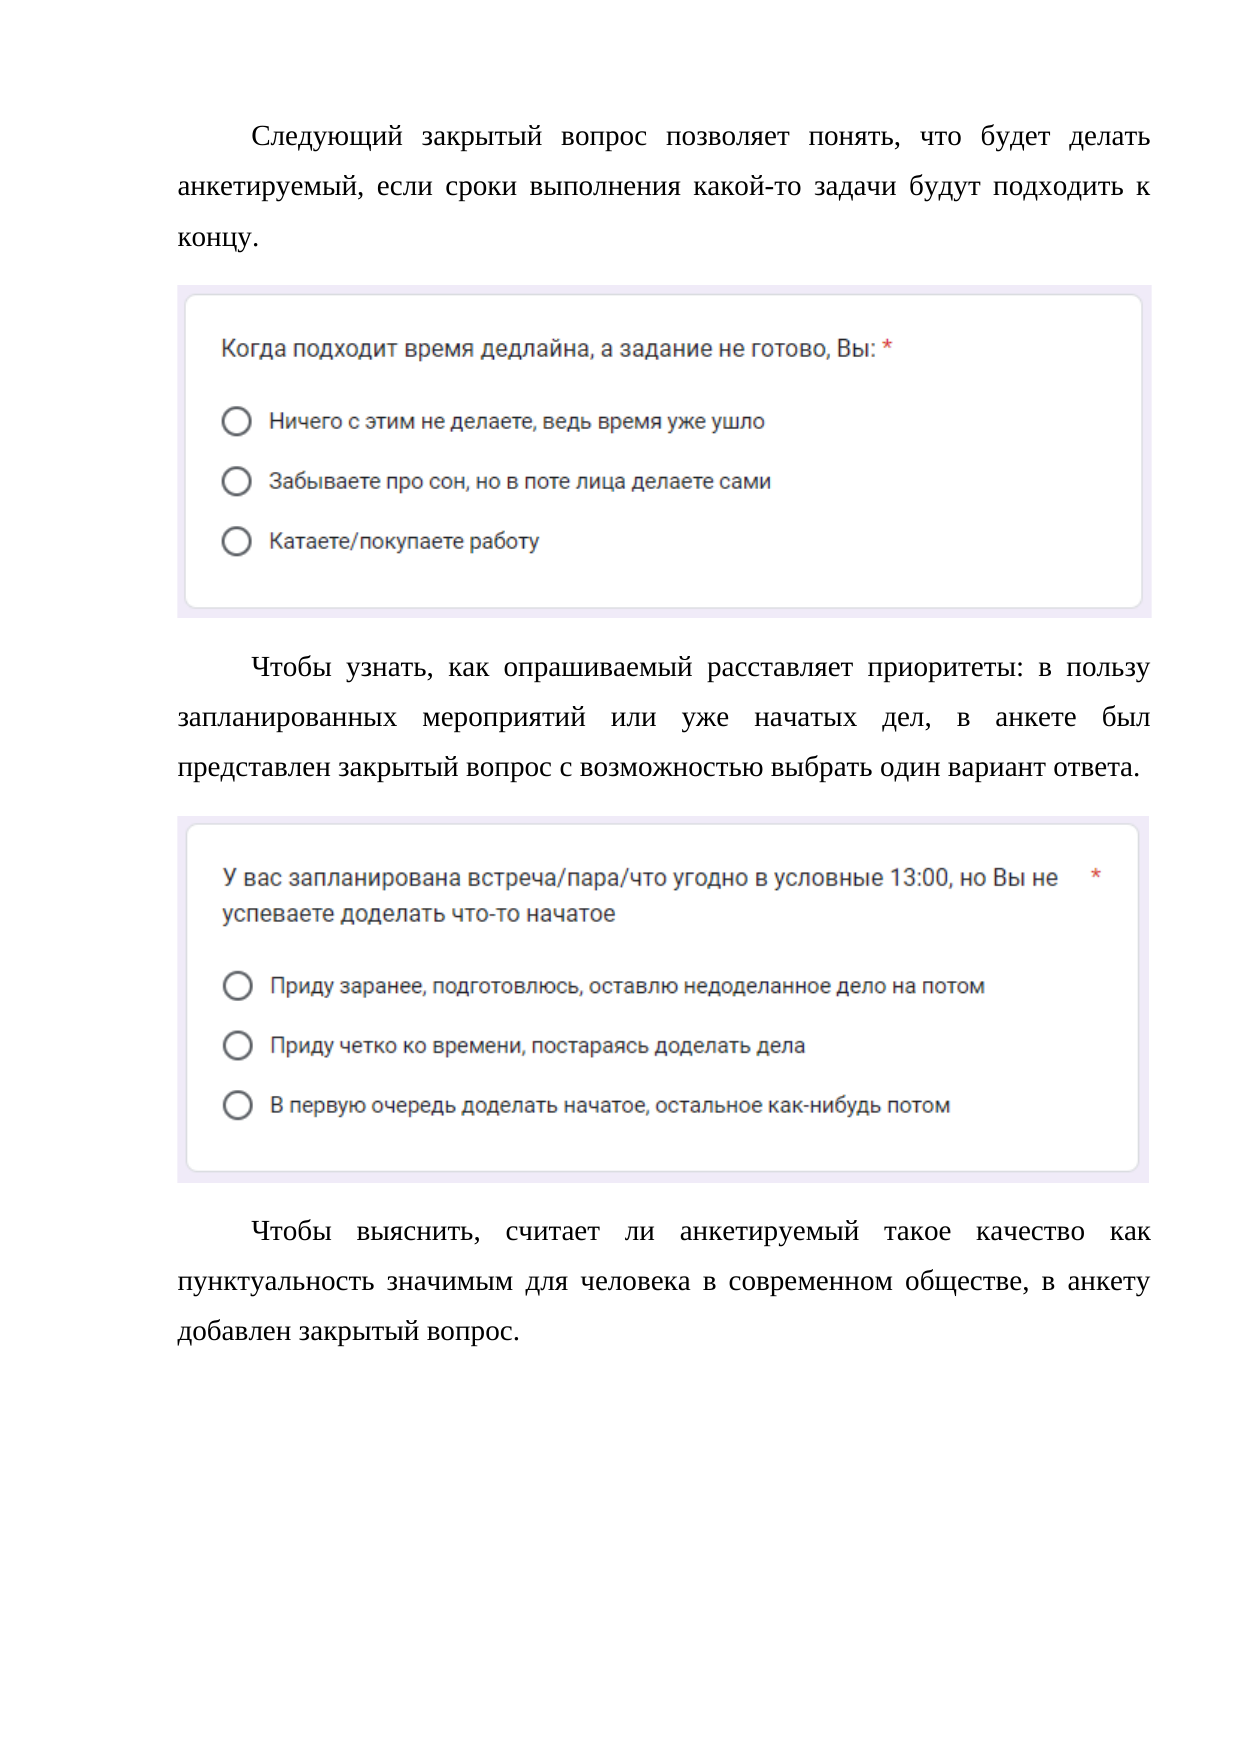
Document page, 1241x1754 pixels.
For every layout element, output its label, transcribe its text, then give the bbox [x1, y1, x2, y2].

picture [177, 816, 1149, 1183]
text Чтобы выяснить, считает ли анкетируемый такое качество как пунктуальность значимым для человека в современном обществе, в анкету добавлен закрытый вопрос. [177, 1213, 1152, 1347]
picture [177, 285, 1152, 618]
text Следующий закрытый вопрос позволяет понять, что будет делать анкетируемый, если сроки выполнения какой-то задачи будут подходить к концу. [177, 118, 1152, 252]
text Чтобы узнать, как опрашиваемый расставляет приоритеты: в пользу запланированных мероприятий или уже начатых дел, в анкете был представлен закрытый вопрос с возможностью выбрать один вариант ответа. [177, 649, 1152, 783]
